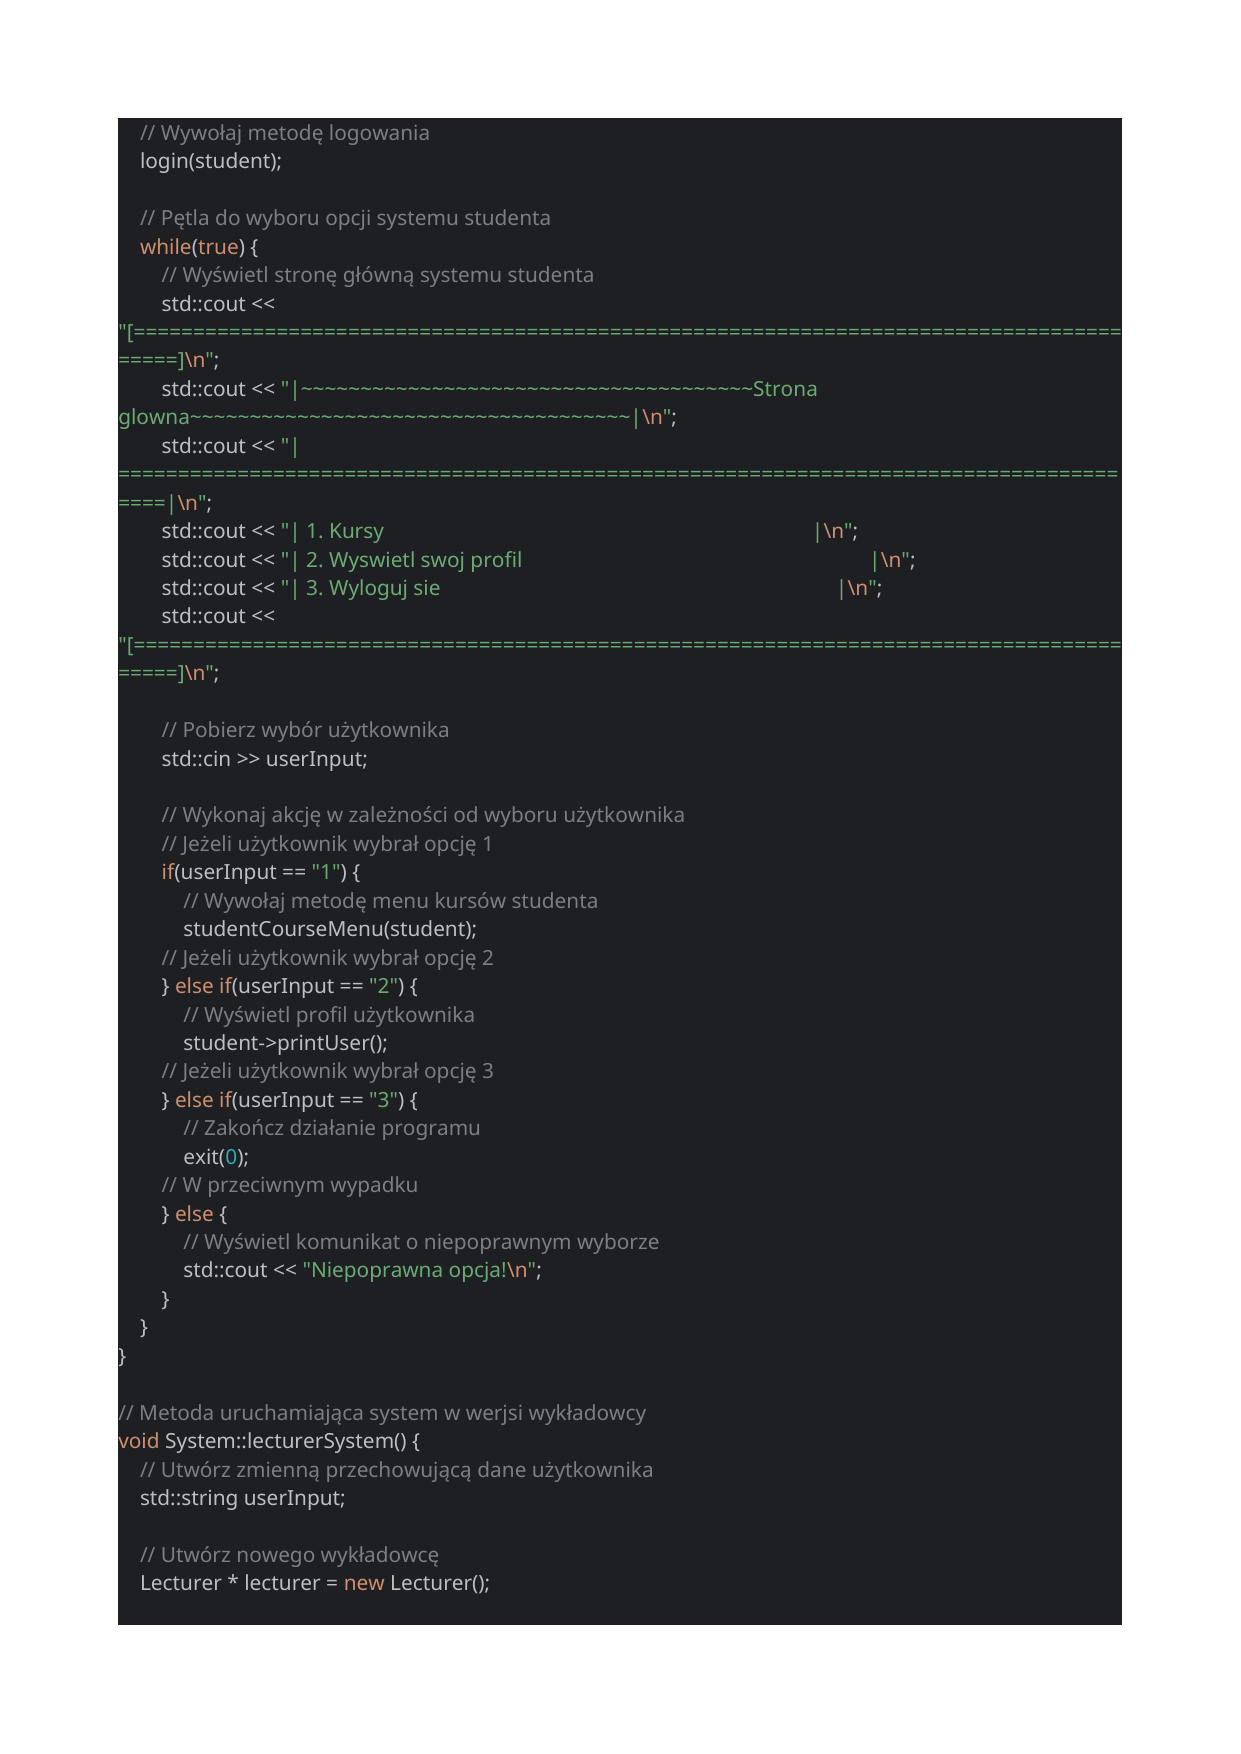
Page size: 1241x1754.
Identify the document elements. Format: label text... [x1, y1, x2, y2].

text // Wywołaj metodę logowania login(student); // Pętla do wyboru opcji systemu studenta while(true) { // Wyświetl stronę główną systemu studenta std::cout << "[========================================================================================]\n"; std::cout << "|~~~~~~~~~~~~~~~~~~~~~~~~~~~~~~~~~~~~~~Strona glowna~~~~~~~~~~~~~~~~~~~~~~~~~~~~~~~~~~~~~|\n"; std::cout << "|========================================================================================|\n"; std::cout << "| 1. Kursy |\n"; std::cout << "| 2. Wyswietl swoj profil |\n"; std::cout << "| 3. Wyloguj sie |\n"; std::cout << "[========================================================================================]\n"; // Pobierz wybór użytkownika std::cin >> userInput; // Wykonaj akcję w zależności od wyboru użytkownika // Jeżeli użytkownik wybrał opcję 1 if(userInput == "1") { // Wywołaj metodę menu kursów studenta studentCourseMenu(student); // Jeżeli użytkownik wybrał opcję 2 } else if(userInput == "2") { // Wyświetl profil użytkownika student->printUser(); // Jeżeli użytkownik wybrał opcję 3 } else if(userInput == "3") { // Zakończ działanie programu exit(0); // W przeciwnym wypadku } else { // Wyświetl komunikat o niepoprawnym wyborze std::cout << "Niepoprawna opcja!\n"; } } } // Metoda uruchamiająca system w werjsi wykładowcy void System::lecturerSystem() { // Utwórz zmienną przechowującą dane użytkownika std::string userInput; // Utwórz nowego wykładowcę Lecturer * lecturer = new Lecturer(); [118, 118, 1122, 1625]
